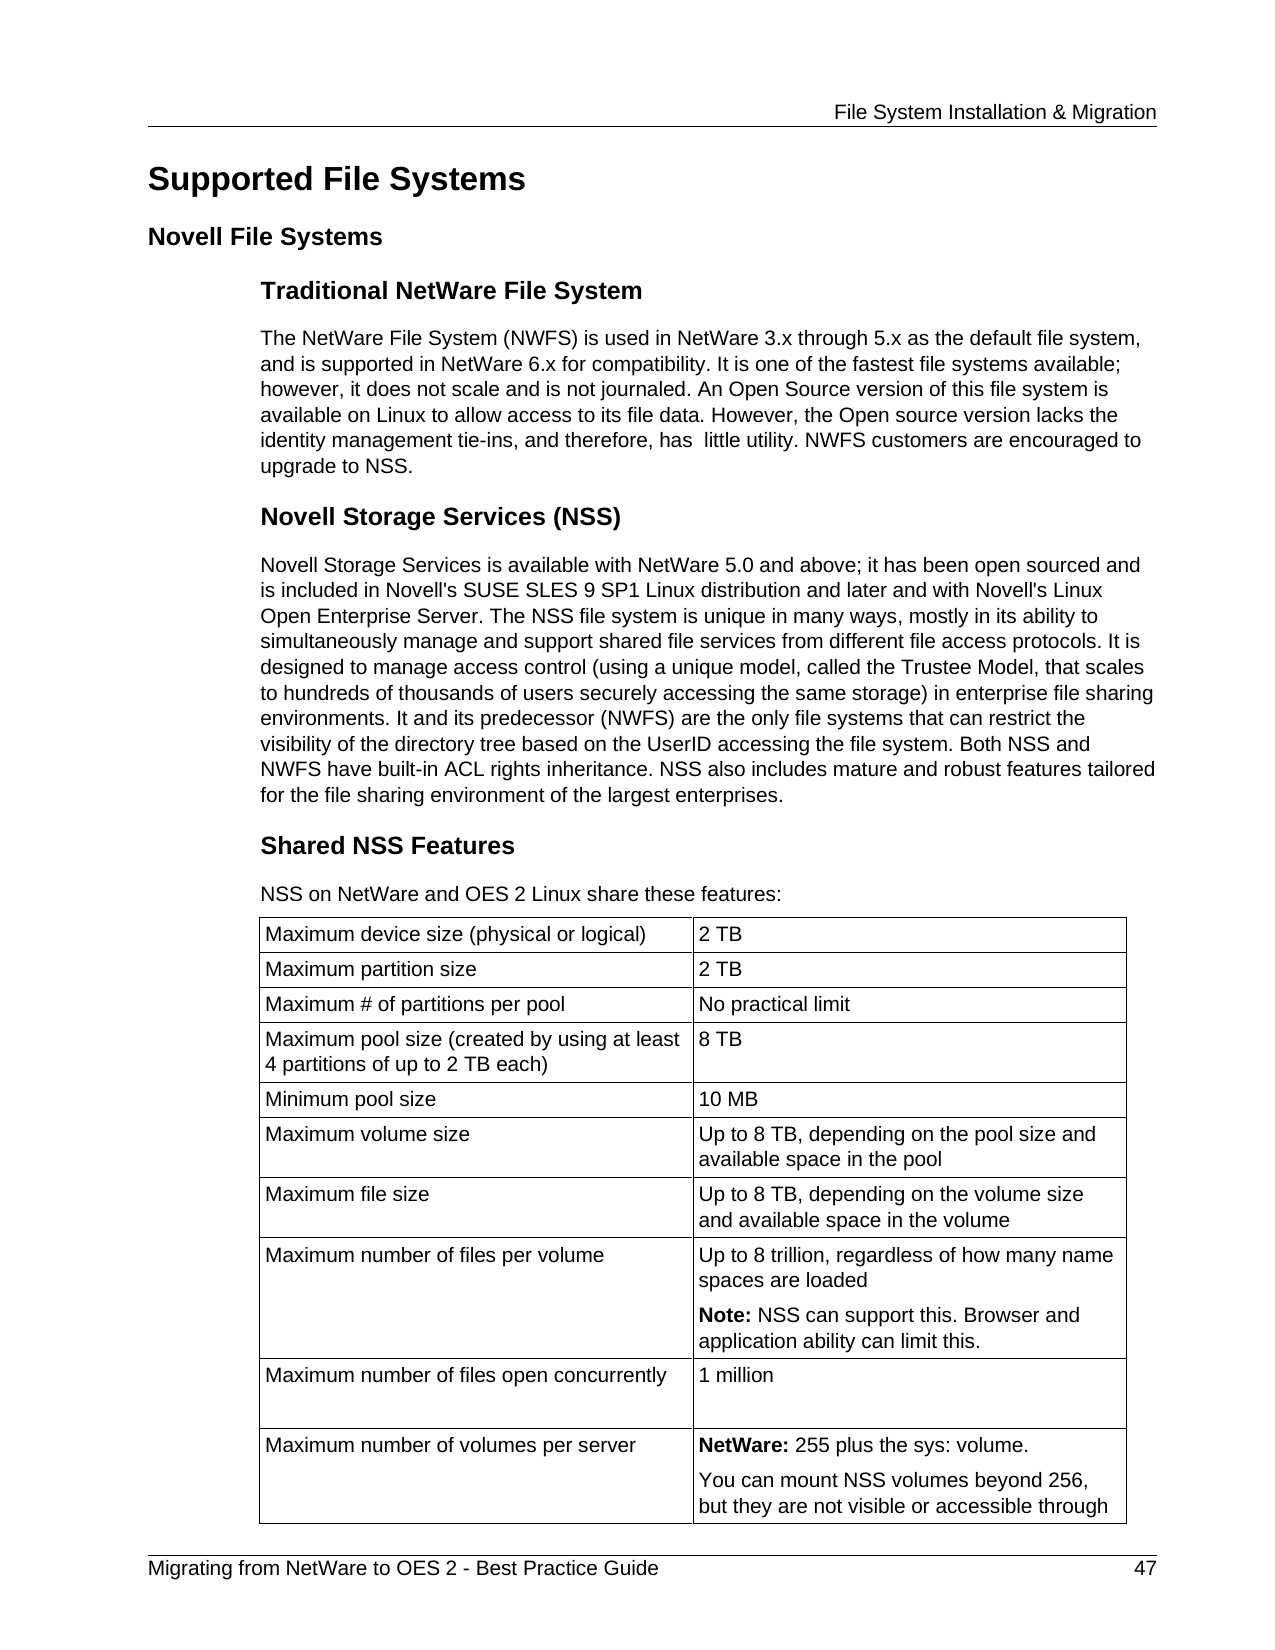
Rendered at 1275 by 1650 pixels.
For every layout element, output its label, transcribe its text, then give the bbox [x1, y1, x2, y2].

subtitle Shared NSS Features [260, 832, 1157, 860]
table_cell Maximum # of partitions per pool [260, 988, 692, 1022]
table_cell Maximum number of files open concurrently [260, 1359, 692, 1428]
table_header Maximum device size (physical or logical) [260, 918, 692, 952]
table_cell Minimum pool size [260, 1083, 692, 1117]
table_cell Up to 8 TB, depending on the volume size and available space in the volume [694, 1178, 1126, 1237]
table_cell Maximum pool size (created by using at least 4 partitions of up to 2 TB each) [260, 1023, 692, 1082]
table_cell Up to 8 trillion, regardless of how many name spaces are loaded Note: NSS can support this. Browser and application ability can limit this. [694, 1238, 1126, 1358]
table_cell Maximum number of files per volume [260, 1238, 692, 1358]
subtitle Traditional NetWare File System [260, 276, 1157, 304]
table_cell No practical limit [694, 988, 1126, 1022]
table_cell 1 million [694, 1359, 1126, 1428]
table_cell Maximum volume size [260, 1118, 692, 1177]
table_cell Maximum number of volumes per server [260, 1429, 692, 1523]
table_cell Up to 8 TB, depending on the pool size and available space in the pool [694, 1118, 1126, 1177]
subtitle Novell File Systems [148, 223, 1157, 251]
table_cell 8 TB [694, 1023, 1126, 1082]
subtitle Supported File Systems [148, 161, 1157, 198]
table_cell NetWare: 255 plus the sys: volume. You can mount NSS volumes beyond 256, but they are not visible or accessible through [694, 1429, 1126, 1523]
subtitle Novell Storage Services (NSS) [260, 503, 1157, 531]
table_cell 10 MB [694, 1083, 1126, 1117]
text Novell Storage Services is available with NetWare 5.0 and above; it has been open sourced and is included in Novell's SUSE SLES 9 SP1 Linux distribution and later and with Novell's Linux Open Enterprise Server. The NSS file system is unique in many ways, mostly in its ability to simultaneously manage and support shared file services from different file access protocols. It is designed to manage access control (using a unique model, called the Trustee Model, that scales to hundreds of thousands of users securely accessing the same storage) in enterprise file sharing environments. It and its predecessor (NWFS) are the only file systems that can restrict the visibility of the directory tree based on the UserID accessing the file system. Both NSS and NWFS have built-in ACL rights inheritance. NSS also includes mature and robust features tailored for the file sharing environment of the largest enterprises. [260, 553, 1157, 806]
text NSS on NetWare and OES 2 Linux share these features: [260, 882, 1157, 906]
table_header 2 TB [694, 918, 1126, 952]
table_cell Maximum file size [260, 1178, 692, 1237]
table_cell 2 TB [694, 953, 1126, 987]
table_cell Maximum partition size [260, 953, 692, 987]
text The NetWare File System (NWFS) is used in NetWare 3.x through 5.x as the default file system, and is supported in NetWare 6.x for compatibility. It is one of the fastest file systems available; however, it does not scale and is not journaled. An Open Source version of this file system is available on Linux to allow access to its file data. However, the Open source version lacks the identity management tie-ins, and therefore, has little utility. NWFS customers are encouraged to upgrade to NSS. [260, 327, 1157, 478]
